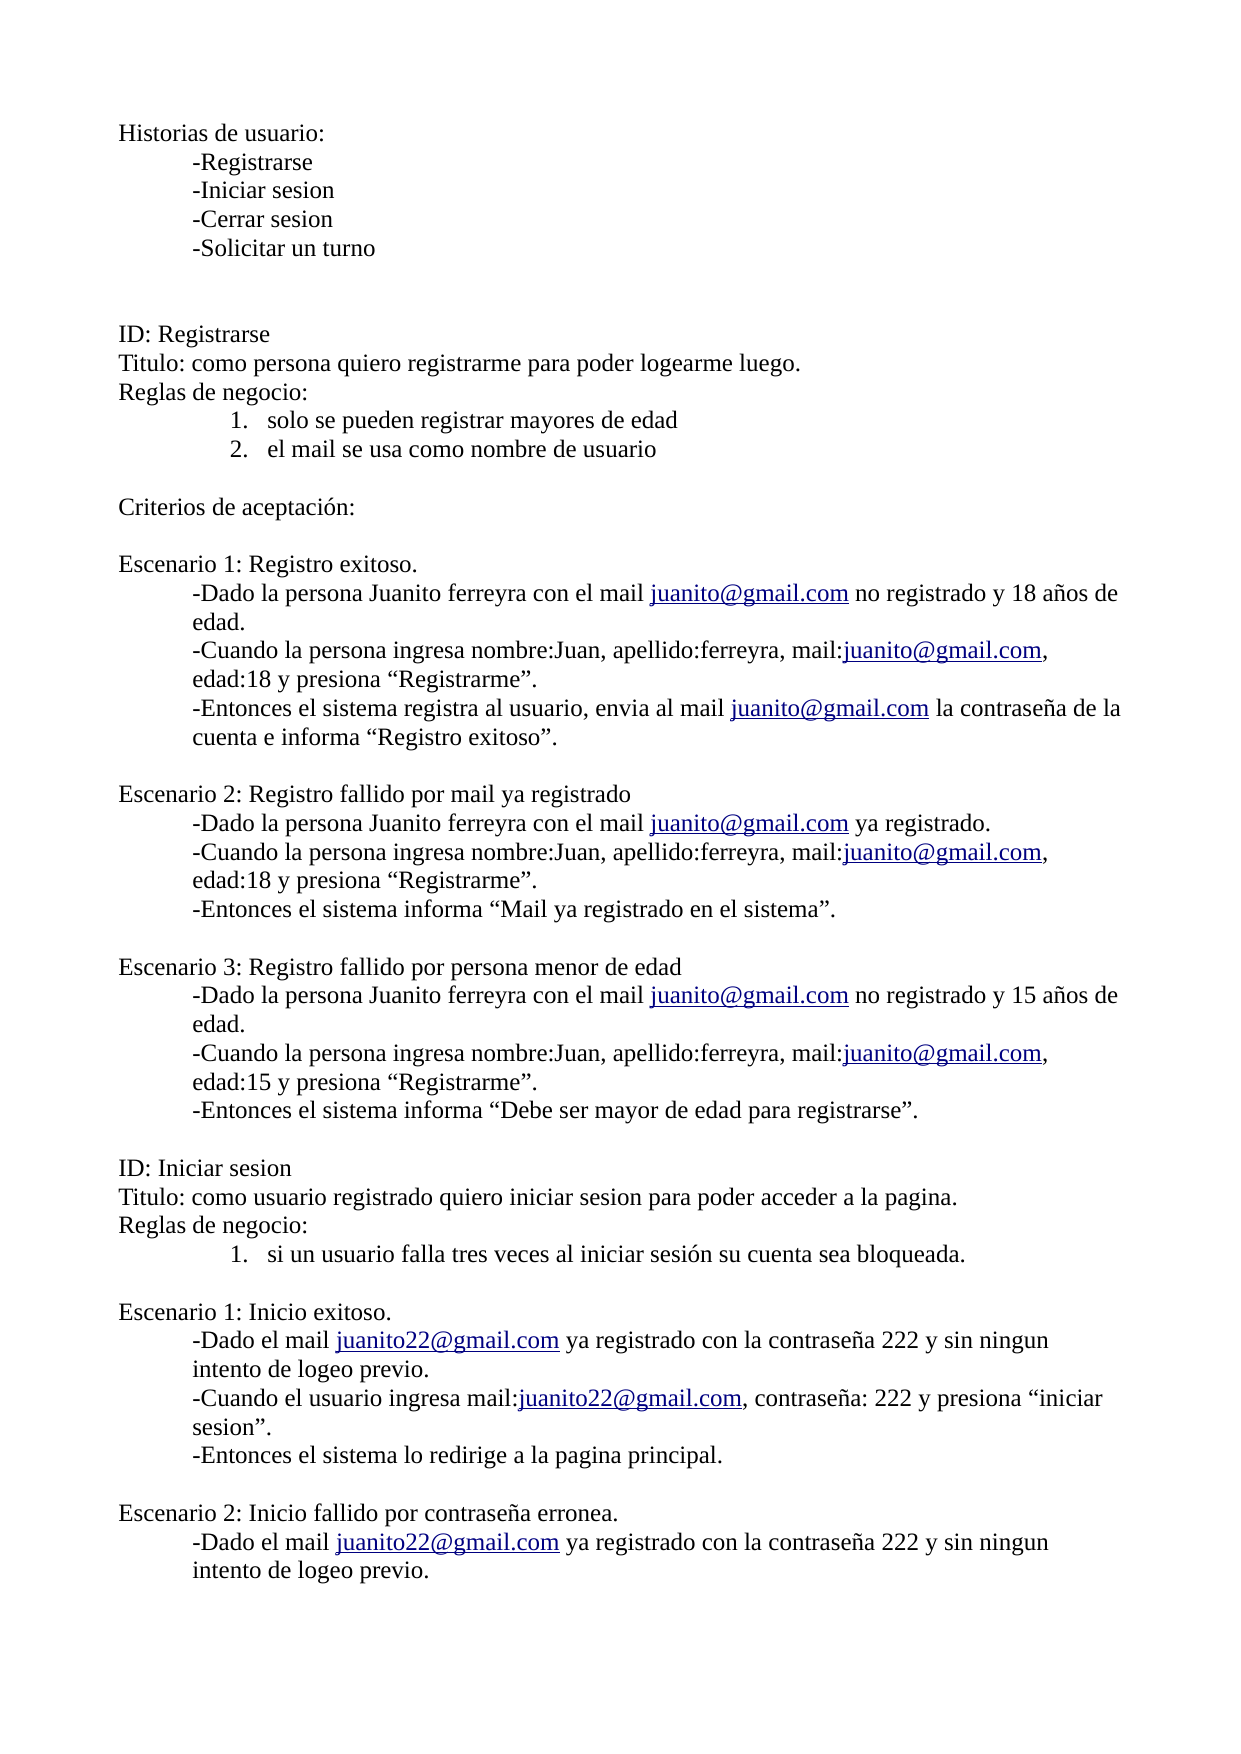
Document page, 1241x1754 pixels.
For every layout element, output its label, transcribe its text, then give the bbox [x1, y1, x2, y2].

text Escenario 2: Inicio fallido por contraseña erronea. [118, 1498, 1122, 1527]
text -Iniciar sesion [118, 176, 1122, 204]
list si un usuario falla tres veces al iniciar sesión su cuenta sea bloqueada. [229, 1239, 1122, 1268]
text Titulo: como usuario registrado quiero iniciar sesion para poder acceder a la pagina. [118, 1182, 1122, 1211]
text -Cuando el usuario ingresa mail:juanito22@gmail.com, contraseña: 222 y presiona “iniciar sesion”. [118, 1383, 1122, 1441]
text -Cuando la persona ingresa nombre:Juan, apellido:ferreyra, mail:juanito@gmail.com, edad:18 y presiona “Registrarme”. [118, 837, 1122, 894]
text -Dado la persona Juanito ferreyra con el mail juanito@gmail.com no registrado y 15 años de edad. [118, 981, 1122, 1038]
text Escenario 3: Registro fallido por persona menor de edad [118, 952, 1122, 981]
list solo se pueden registrar mayores de edad [229, 406, 1122, 434]
text -Dado el mail juanito22@gmail.com ya registrado con la contraseña 222 y sin ningun intento de logeo previo. [118, 1527, 1122, 1584]
text ID: Iniciar sesion [118, 1153, 1122, 1182]
list el mail se usa como nombre de usuario [229, 434, 1122, 463]
text Criterios de aceptación: [118, 492, 1122, 521]
text -Dado la persona Juanito ferreyra con el mail juanito@gmail.com no registrado y 18 años de edad. [118, 578, 1122, 636]
text -Cuando la persona ingresa nombre:Juan, apellido:ferreyra, mail:juanito@gmail.com, edad:15 y presiona “Registrarme”. [118, 1038, 1122, 1096]
text -Cerrar sesion [118, 204, 1122, 233]
text Escenario 1: Registro exitoso. [118, 549, 1122, 578]
text Escenario 1: Inicio exitoso. [118, 1297, 1122, 1326]
text -Solicitar un turno [118, 233, 1122, 262]
text -Entonces el sistema informa “Mail ya registrado en el sistema”. [118, 894, 1122, 923]
text Titulo: como persona quiero registrarme para poder logearme luego. [118, 348, 1122, 377]
text -Entonces el sistema informa “Debe ser mayor de edad para registrarse”. [118, 1096, 1122, 1124]
text -Entonces el sistema lo redirige a la pagina principal. [118, 1441, 1122, 1469]
text -Dado la persona Juanito ferreyra con el mail juanito@gmail.com ya registrado. [118, 808, 1122, 837]
text -Entonces el sistema registra al usuario, envia al mail juanito@gmail.com la contraseña de la cuenta e informa “Registro exitoso”. [118, 693, 1122, 751]
text -Cuando la persona ingresa nombre:Juan, apellido:ferreyra, mail:juanito@gmail.com, edad:18 y presiona “Registrarme”. [118, 636, 1122, 693]
text -Registrarse [118, 147, 1122, 176]
text -Dado el mail juanito22@gmail.com ya registrado con la contraseña 222 y sin ningun intento de logeo previo. [118, 1326, 1122, 1383]
text Reglas de negocio: [118, 1211, 1122, 1239]
text Reglas de negocio: [118, 377, 1122, 406]
text Historias de usuario: [118, 118, 1122, 147]
text ID: Registrarse [118, 319, 1122, 348]
text Escenario 2: Registro fallido por mail ya registrado [118, 779, 1122, 808]
